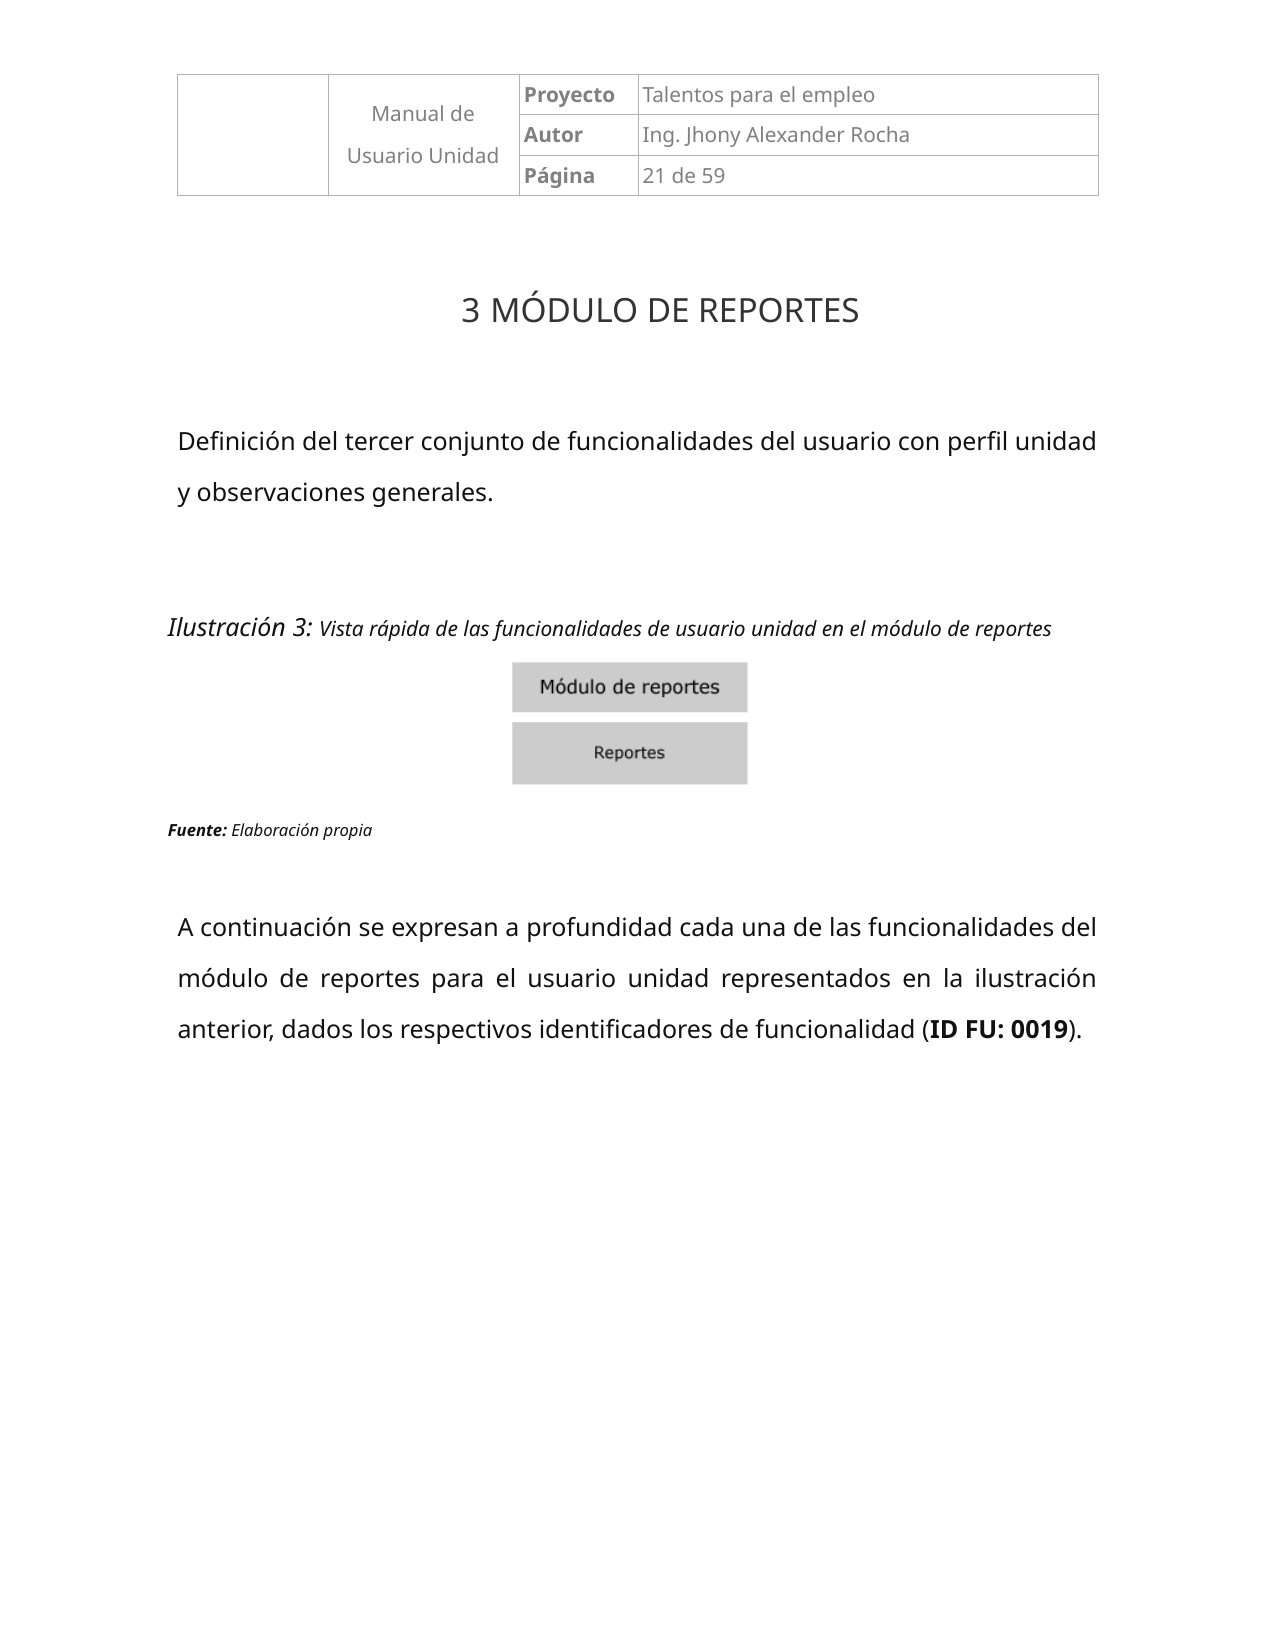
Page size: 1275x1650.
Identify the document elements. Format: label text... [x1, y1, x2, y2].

text Definición del tercer conjunto de funcionalidades del usuario con perfil unidad y observaciones generales. [177, 423, 1098, 508]
text A continuación se expresan a profundidad cada una de las funcionalidades del módulo de reportes para el usuario unidad representados en la ilustración anterior, dados los respectivos identificadores de funcionalidad (ID FU: 0019). [177, 909, 1098, 1046]
text Ilustración 3: Vista rápida de las funcionalidades de usuario unidad en el módulo de reportes [168, 609, 1093, 643]
text Fuente: Elaboración propia [168, 643, 1093, 841]
subtitle Módulo de reportes [215, 287, 1098, 332]
text [168, 589, 1093, 609]
picture [501, 655, 760, 792]
